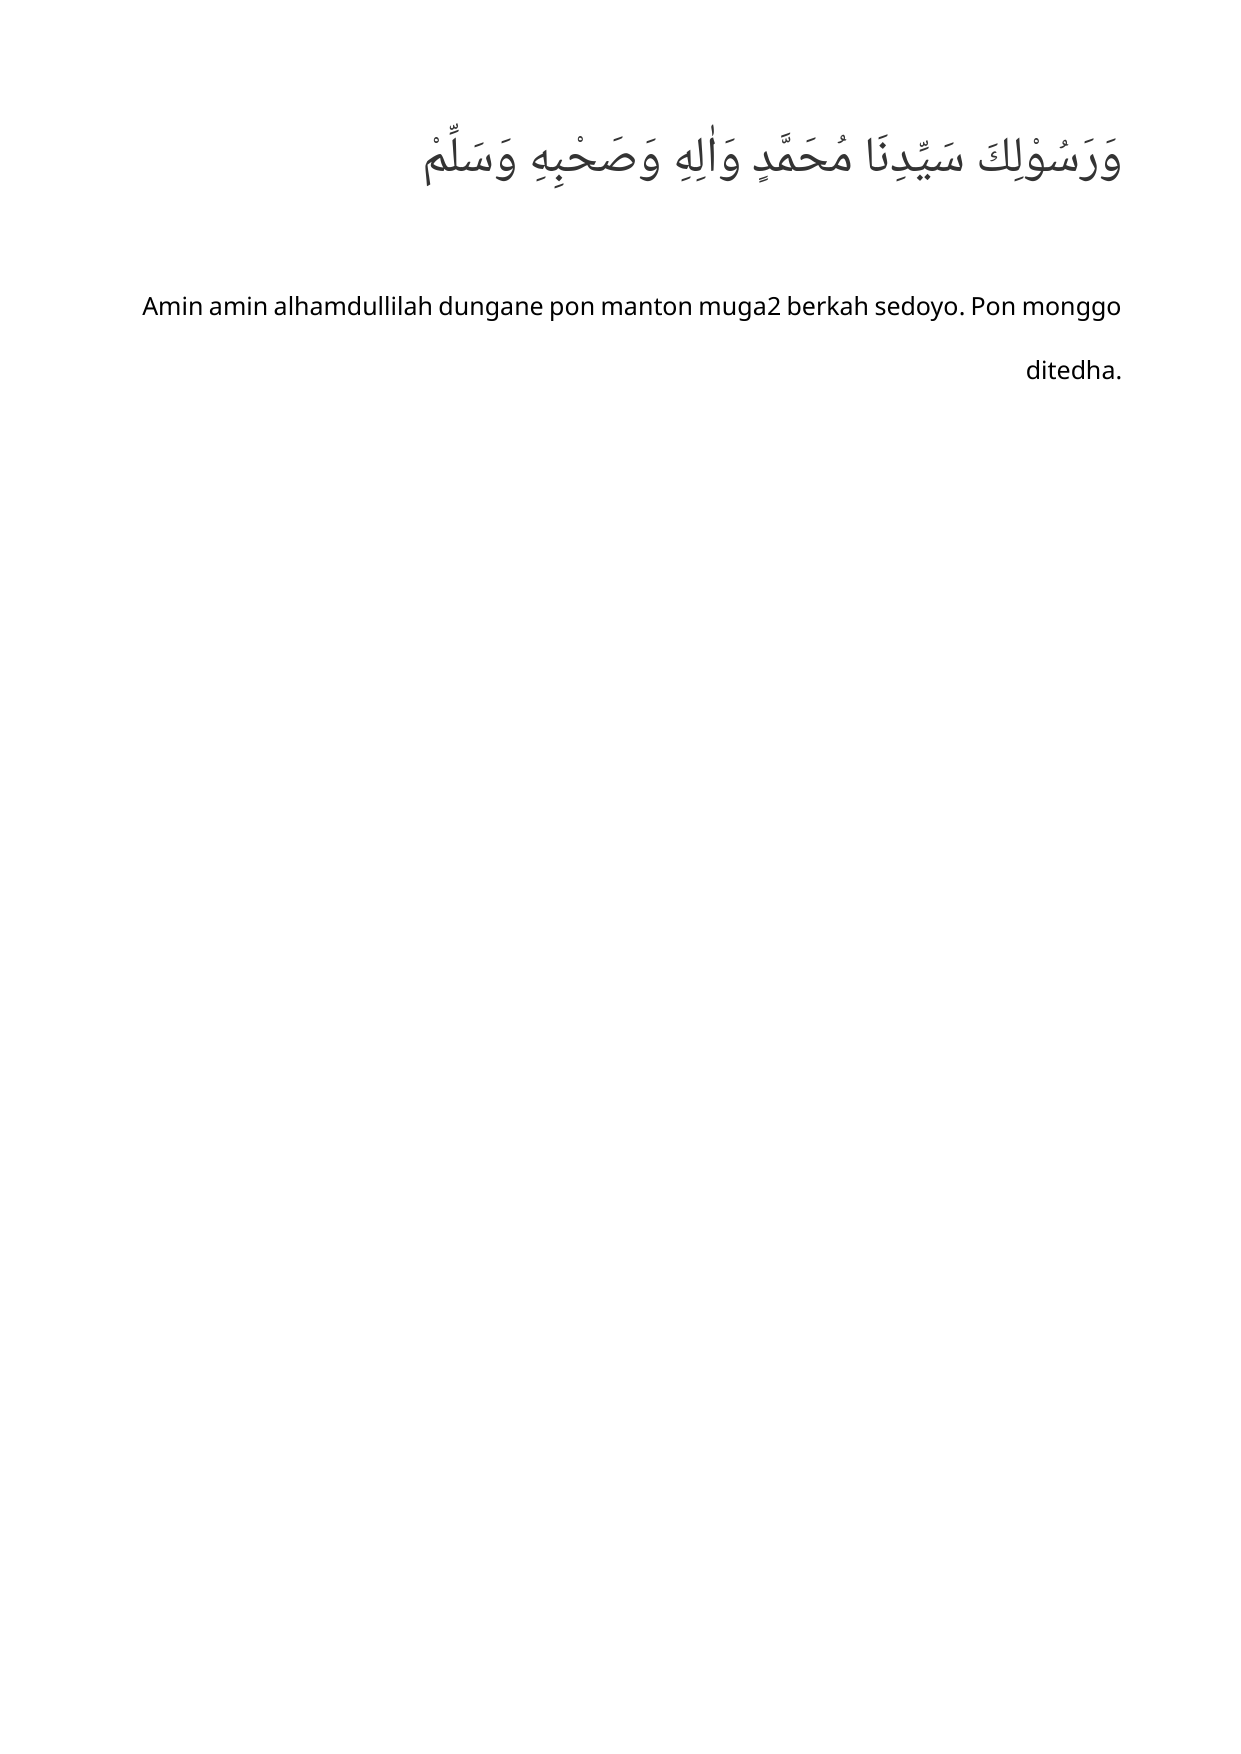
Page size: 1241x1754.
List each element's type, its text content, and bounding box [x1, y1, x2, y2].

text وَرَسُوْلِكَ سَيِّدِنَا مُحَمَّدٍ وَاٰلِهِ وَصَحْبِهِ وَسَلِّمْ Amin amin alhamdullilah dungane pon manton muga2 berkah sedoyo. Pon monggo ditedha. [118, 118, 1122, 523]
